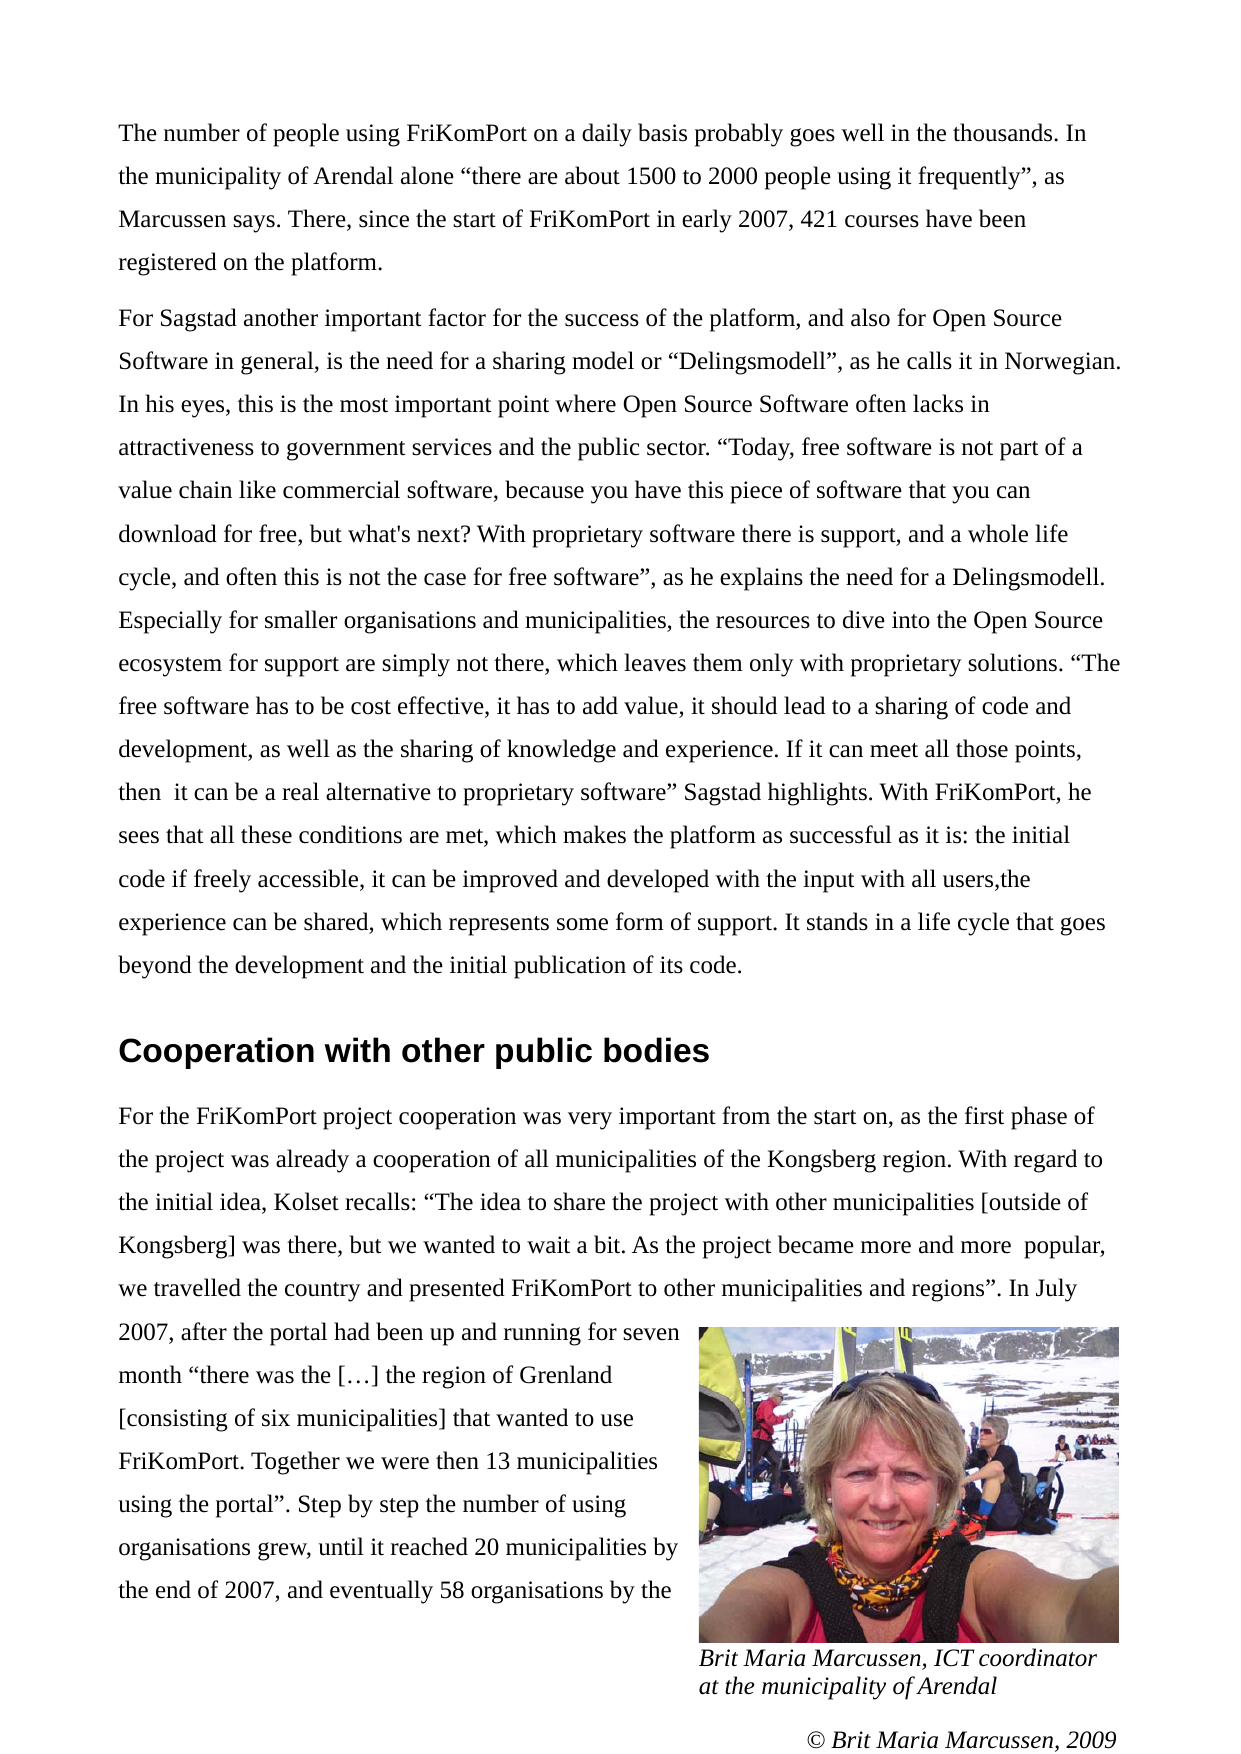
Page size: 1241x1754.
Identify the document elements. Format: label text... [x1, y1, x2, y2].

text Brit Maria Marcussen, ICT coordinator at the municipality of Arendal [699, 1643, 1119, 1700]
text The number of people using FriKomPort on a daily basis probably goes well in the thousands. In the municipality of Arendal alone “there are about 1500 to 2000 people using it frequently”, as Marcussen says. There, since the start of FriKomPort in early 2007, 421 courses have been registered on the platform. [118, 118, 1122, 276]
text For Sagstad another important factor for the success of the platform, and also for Open Source Software in general, is the need for a sharing model or “Delingsmodell”, as he calls it in Norwegian. In his eyes, this is the most important point where Open Source Software often lacks in attractiveness to government services and the public sector. “Today, free software is not part of a value chain like commercial software, because you have this piece of software that you can download for free, but what's next? With proprietary software there is support, and a whole life cycle, and often this is not the case for free software”, as he explains the need for a Delingsmodell. Especially for smaller organisations and municipalities, the resources to dive into the Open Source ecosystem for support are simply not there, which leaves them only with proprietary solutions. “The free software has to be cost effective, it has to add value, it should lead to a sharing of code and development, as well as the sharing of knowledge and experience. If it can meet all those points, then it can be a real alternative to proprietary software” Sagstad highlights. With FriKomPort, he sees that all these conditions are met, which makes the platform as successful as it is: the initial code if freely accessible, it can be improved and developed with the input with all users,the experience can be shared, which represents some form of support. It stands in a life cycle that goes beyond the development and the initial publication of its code. [118, 303, 1122, 979]
picture [698, 1327, 1119, 1643]
text For the FriKomPort project cooperation was very important from the start on, as the first phase of the project was already a cooperation of all municipalities of the Kongsberg region. With regard to the initial idea, Kolset recalls: “The idea to share the project with other municipalities [outside of Kongsberg] was there, but we wanted to wait a bit. As the project became more and more popular, we travelled the country and presented FriKomPort to other municipalities and regions”. In July 2007, after the portal had been up and running for seven month “there was the […] the region of Grenland [consisting of six municipalities] that wanted to use FriKomPort. Together we were then 13 municipalities using the portal”. Step by step the number of using organisations grew, until it reached 20 municipalities by the end of 2007, and eventually 58 organisations by the [118, 1101, 1122, 1604]
subtitle Cooperation with other public bodies [118, 1031, 1122, 1069]
text © Brit Maria Marcussen, 2009 [699, 1725, 1119, 1754]
